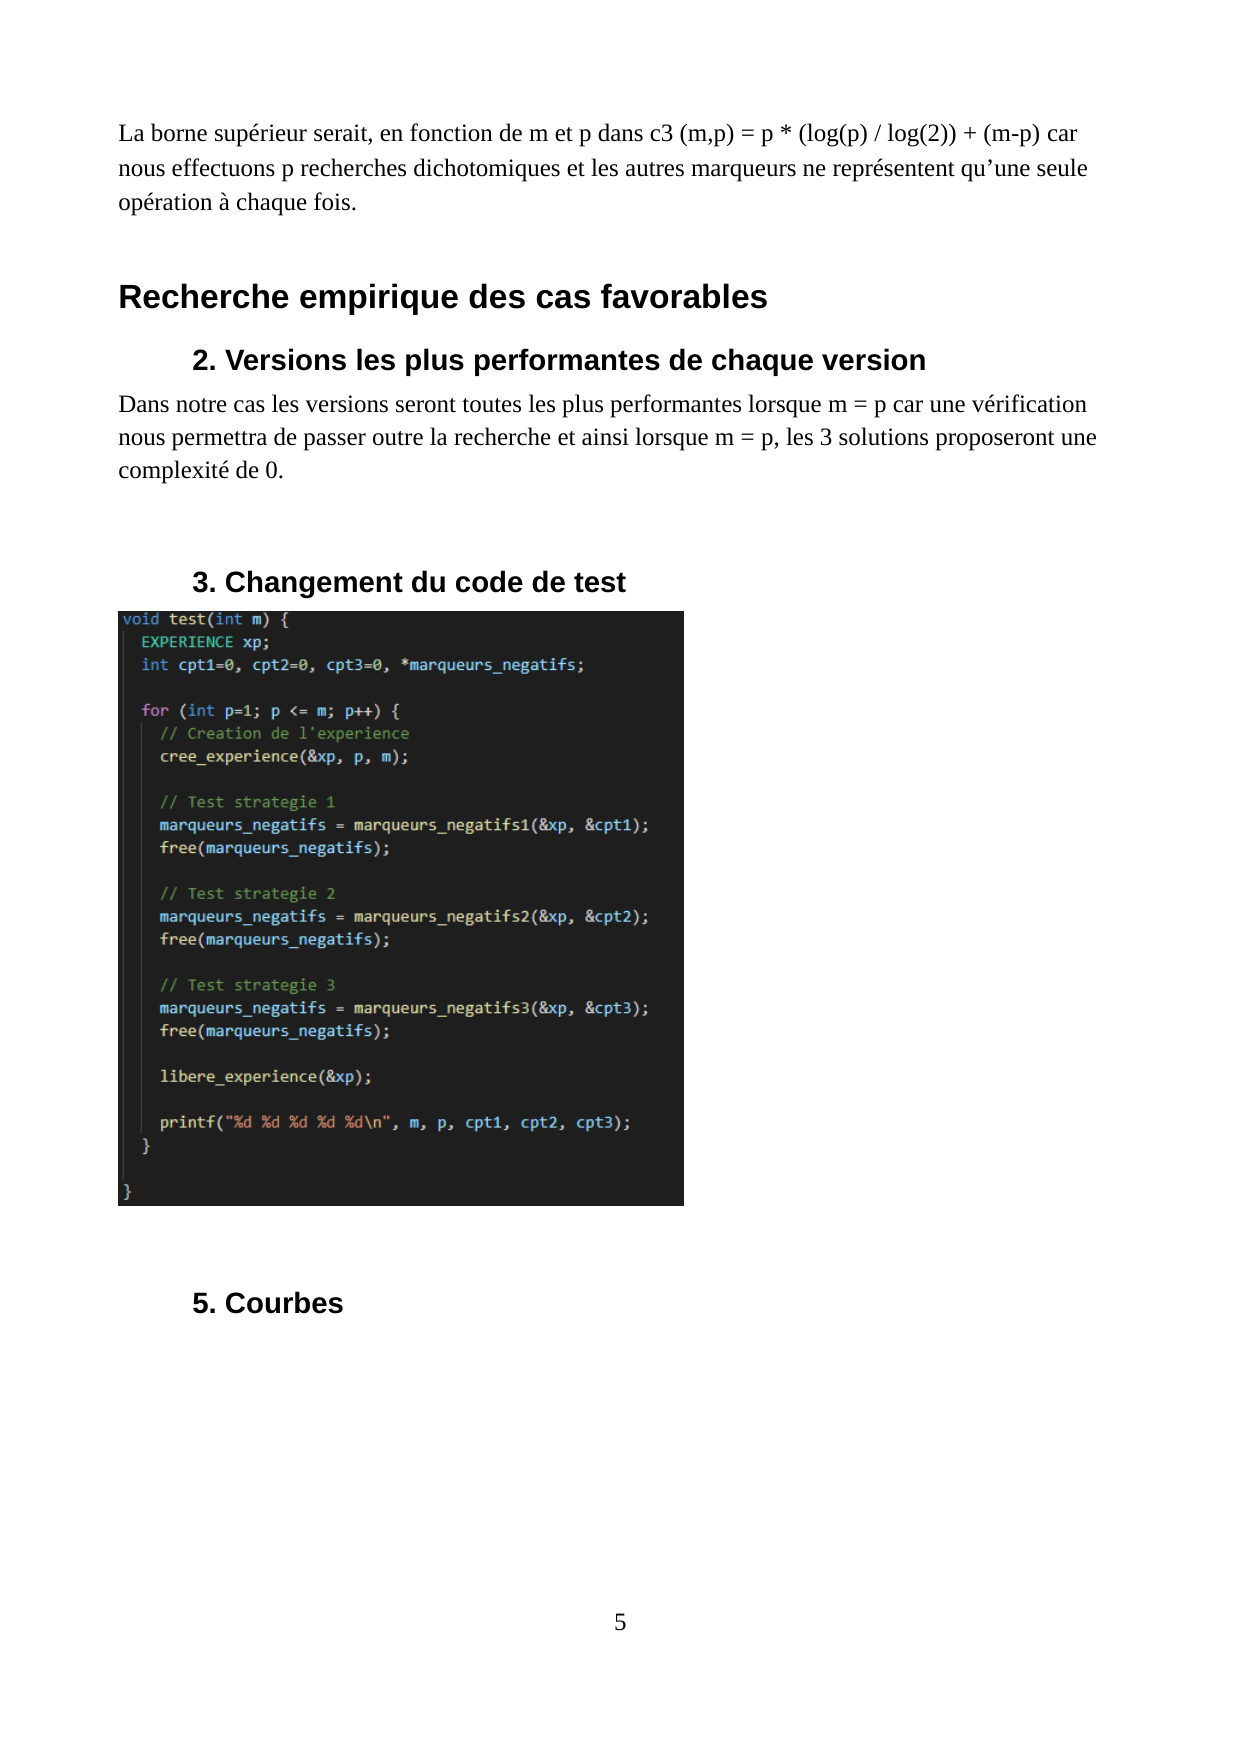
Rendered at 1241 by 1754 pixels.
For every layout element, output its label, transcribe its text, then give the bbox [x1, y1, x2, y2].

subtitle 5. Courbes [118, 1286, 1122, 1320]
text Dans notre cas les versions seront toutes les plus performantes lorsque m = p car une vérification nous permettra de passer outre la recherche et ainsi lorsque m = p, les 3 solutions proposeront une complexité de 0. [118, 389, 1122, 484]
picture [118, 611, 684, 1206]
text La borne supérieur serait, en fonction de m et p dans c3 (m,p) = p * (log(p) / log(2)) + (m-p) car nous effectuons p recherches dichotomiques et les autres marqueurs ne représentent qu’une seule opération à chaque fois. [118, 118, 1122, 216]
subtitle 2. Versions les plus performantes de chaque version [118, 343, 1122, 376]
subtitle Recherche empirique des cas favorables [118, 277, 1122, 316]
subtitle 3. Changement du code de test [118, 565, 1122, 598]
